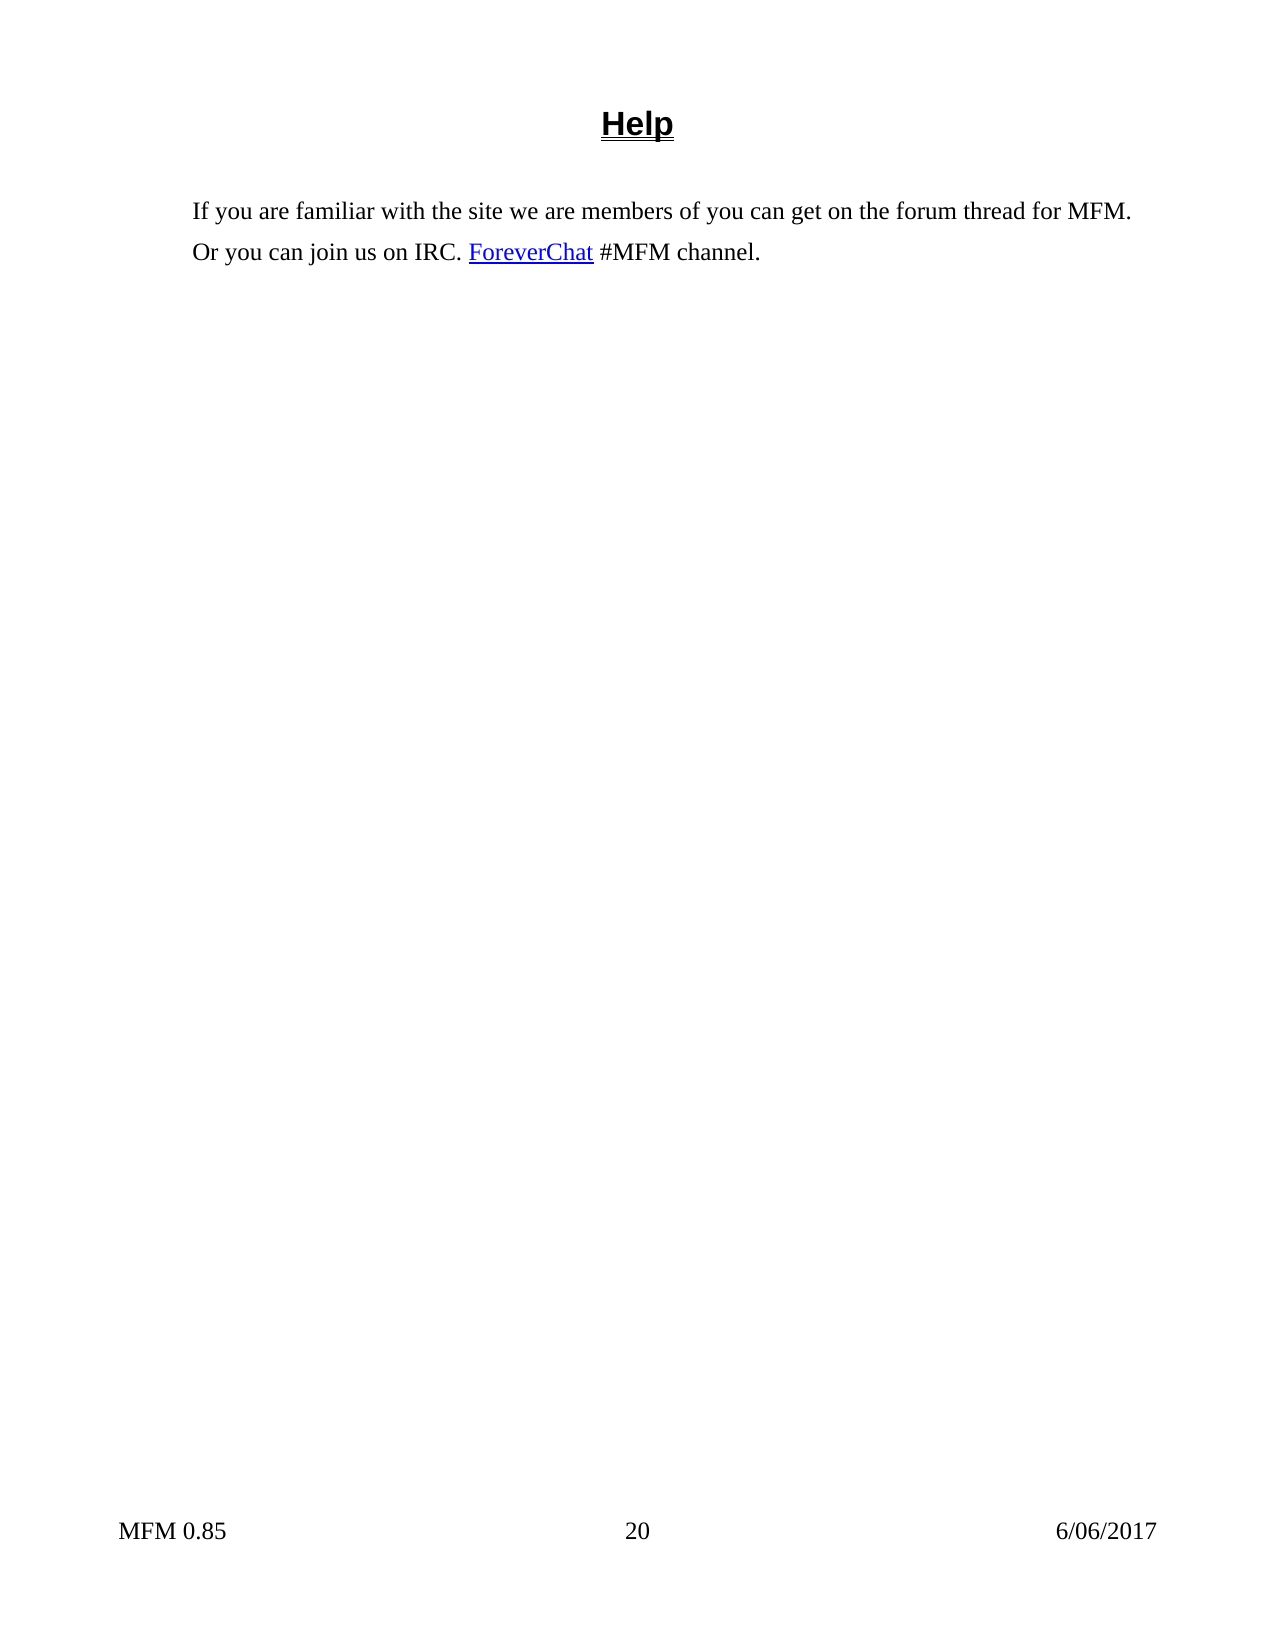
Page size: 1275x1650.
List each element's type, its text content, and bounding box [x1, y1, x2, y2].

text Or you can join us on IRC. ForeverChat #MFM channel. [118, 237, 1157, 266]
text If you are familiar with the site we are members of you can get on the forum thread for MFM. [118, 196, 1157, 225]
subtitle Help [118, 103, 1157, 142]
